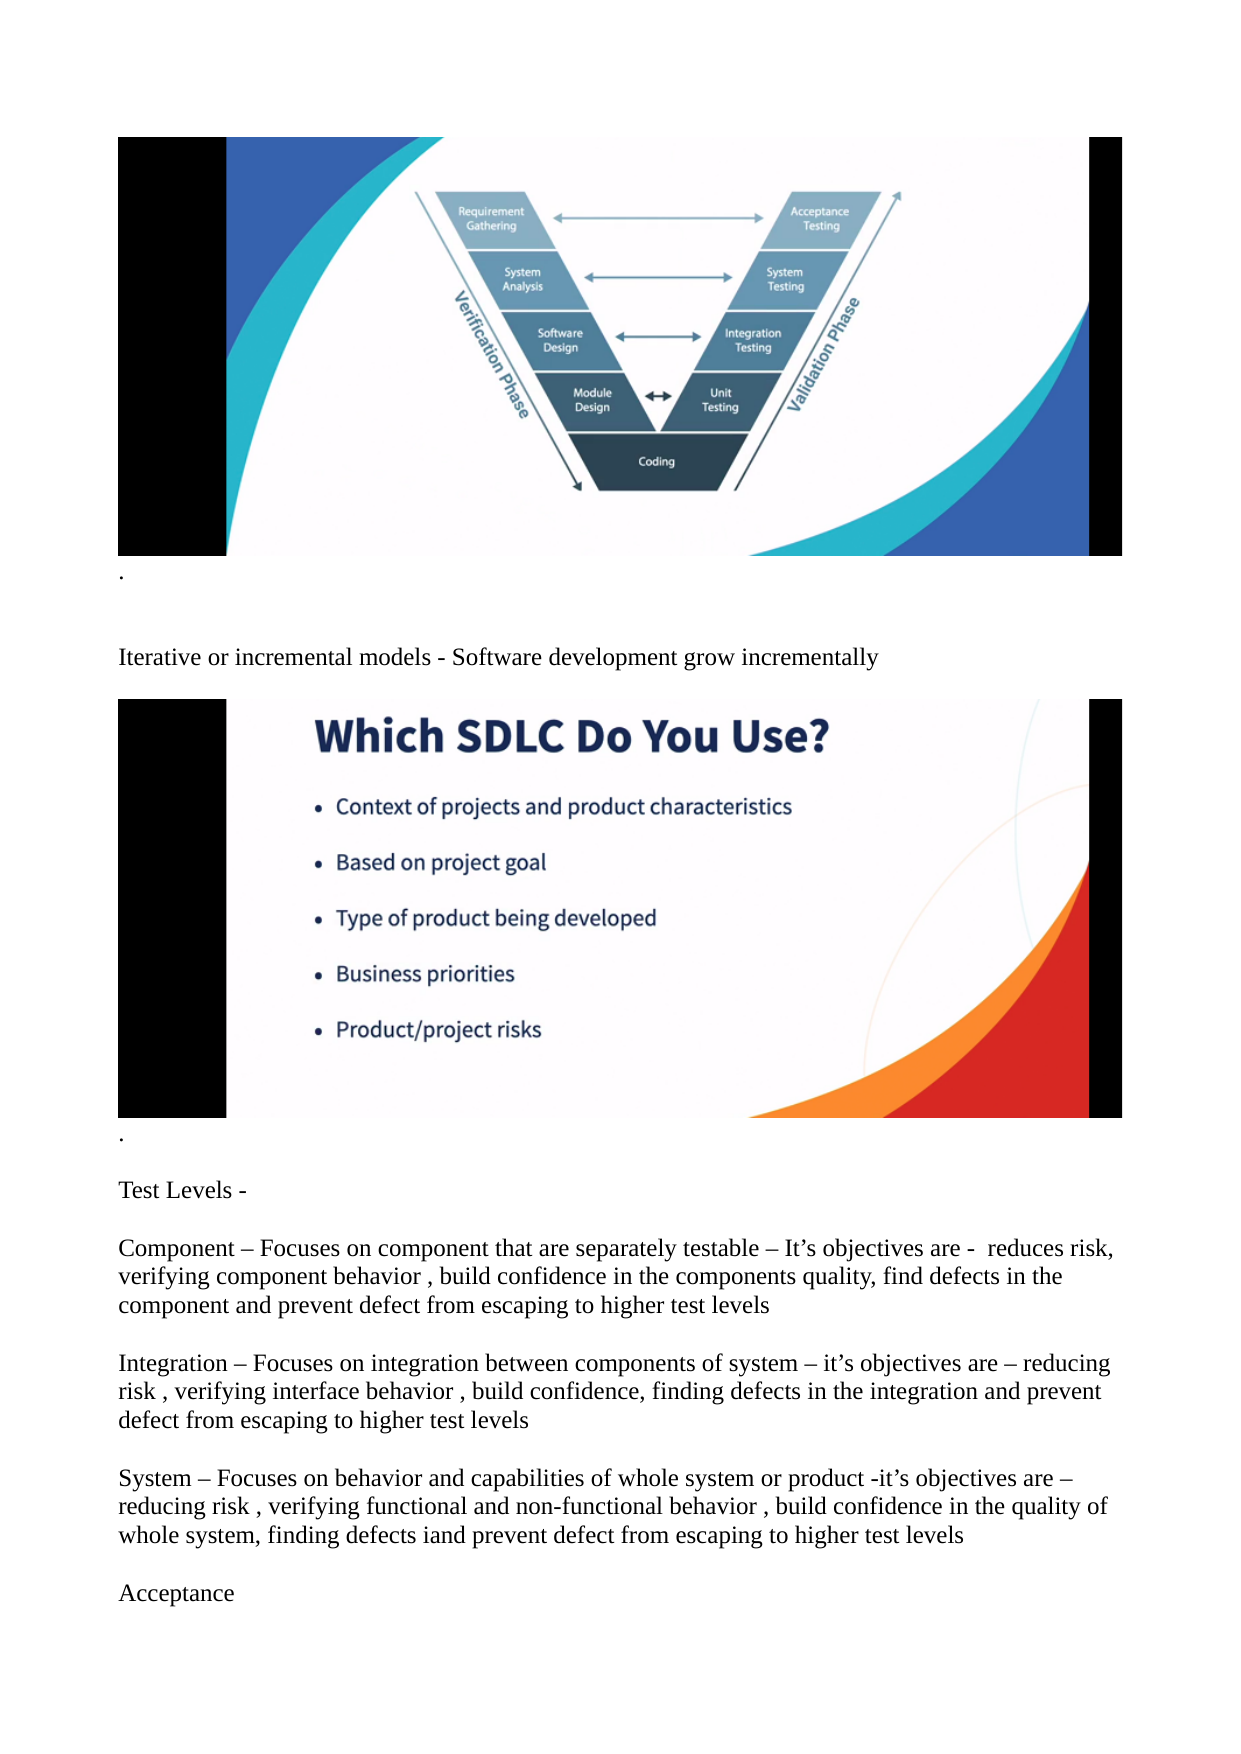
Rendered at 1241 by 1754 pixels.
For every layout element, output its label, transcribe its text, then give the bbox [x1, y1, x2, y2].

text . [118, 1118, 1122, 1146]
text . [118, 556, 1122, 584]
text Component – Focuses on component that are separately testable – It’s objectives are - reduces risk, verifying component behavior , build confidence in the components quality, find defects in the component and prevent defect from escaping to higher test levels [118, 1233, 1122, 1319]
text Acceptance [118, 1578, 1122, 1606]
picture [118, 137, 1123, 556]
text Integration – Focuses on integration between components of system – it’s objectives are – reducing risk , verifying interface behavior , build confidence, finding defects in the integration and prevent defect from escaping to higher test levels [118, 1348, 1122, 1434]
text Iterative or incremental models - Software development grow incrementally [118, 642, 1122, 671]
text [118, 118, 1122, 137]
text Test Levels - [118, 1175, 1122, 1204]
picture [118, 699, 1123, 1118]
text System – Focuses on behavior and capabilities of whole system or product -it’s objectives are – reducing risk , verifying functional and non-functional behavior , build confidence in the quality of whole system, finding defects iand prevent defect from escaping to higher test levels [118, 1463, 1122, 1549]
